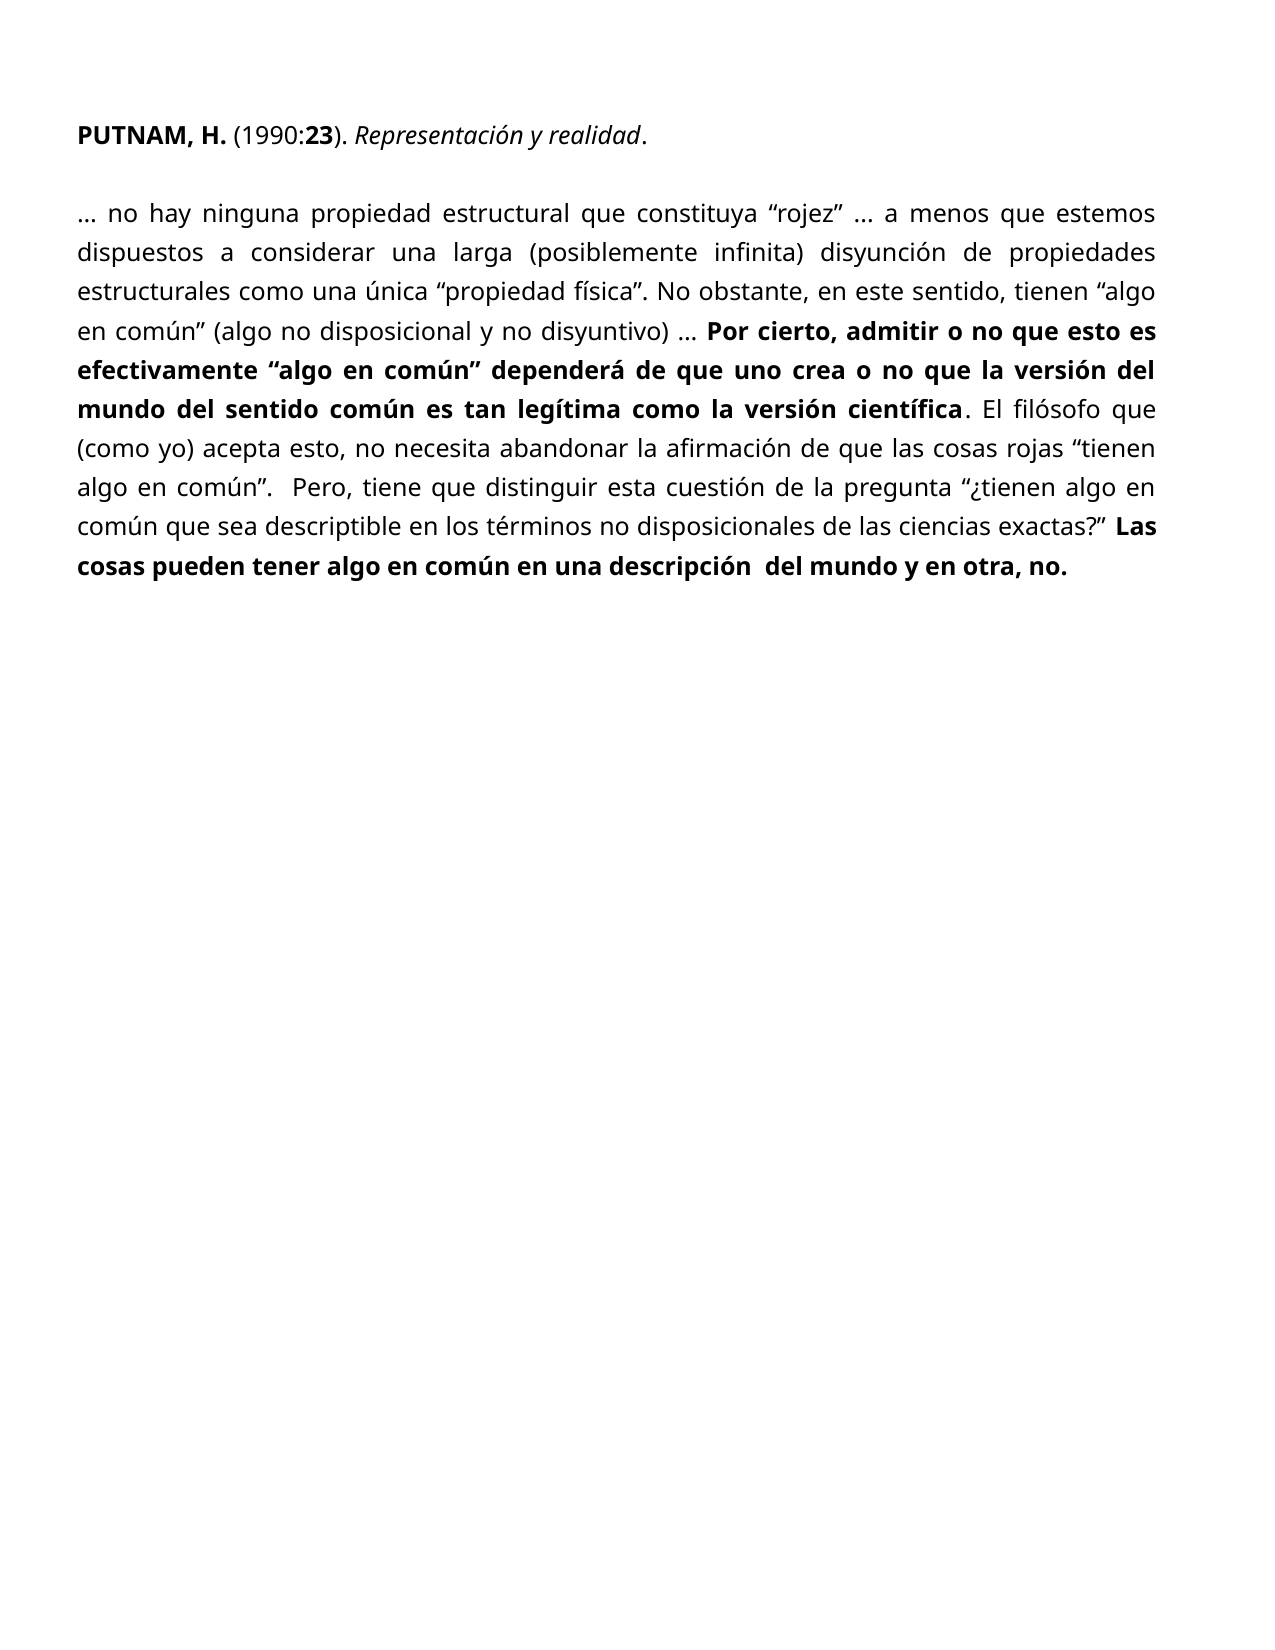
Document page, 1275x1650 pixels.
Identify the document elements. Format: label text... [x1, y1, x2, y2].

text PUTNAM, H. (1990:23). Representación y realidad. [77, 117, 1157, 151]
text … no hay ninguna propiedad estructural que constituya “rojez” ... a menos que estemos dispuestos a considerar una larga (posiblemente infinita) disyunción de propiedades estructurales como una única “propiedad física”. No obstante, en este sentido, tienen “algo en común” (algo no disposicional y no disyuntivo) … Por cierto, admitir o no que esto es efectivamente “algo en común” dependerá de que uno crea o no que la versión del mundo del sentido común es tan legítima como la versión científica. El filósofo que (como yo) acepta esto, no necesita abandonar la afirmación de que las cosas rojas “tienen algo en común”. Pero, tiene que distinguir esta cuestión de la pregunta “¿tienen algo en común que sea descriptible en los términos no disposicionales de las ciencias exactas?” Las cosas pueden tener algo en común en una descripción del mundo y en otra, no. [77, 196, 1157, 582]
